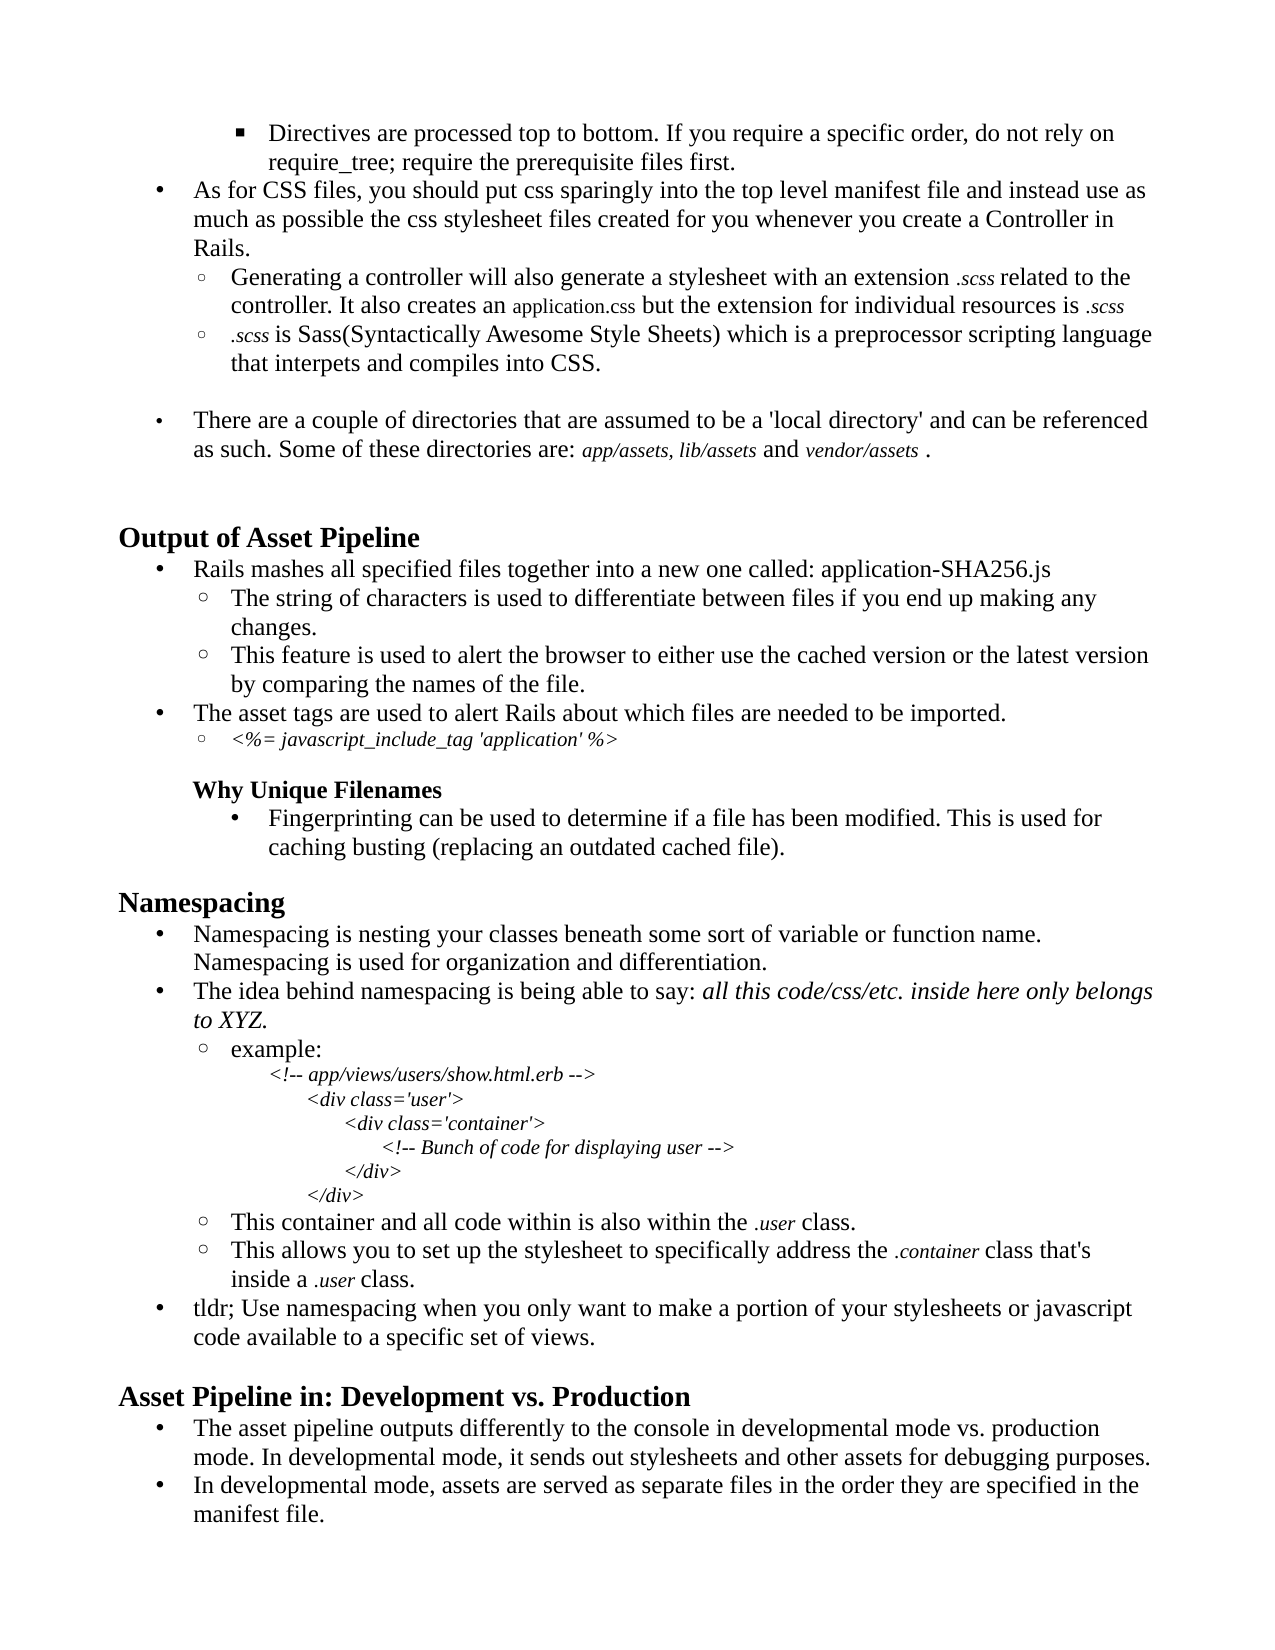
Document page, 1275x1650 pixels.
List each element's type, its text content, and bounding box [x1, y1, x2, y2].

list example: [193, 1034, 1157, 1062]
text Why Unique Filenames [118, 775, 1157, 803]
list Directives are processed top to bottom. If you require a specific order, do not rely on require_tree; require the prerequisite files first. [231, 118, 1157, 176]
list In developmental mode, assets are served as separate files in the order they are specified in the manifest file. [156, 1470, 1157, 1528]
list The asset pipeline outputs differently to the console in developmental mode vs. production mode. In developmental mode, it sends out stylesheets and other assets for debugging purposes. [156, 1413, 1157, 1470]
list </div> [306, 1159, 1157, 1183]
list <!-- Bunch of code for displaying user --> [343, 1134, 1157, 1159]
text Namespacing [118, 885, 1157, 919]
list <div class='container'> [306, 1111, 1157, 1134]
list </div> [268, 1183, 1157, 1207]
list This allows you to set up the stylesheet to specifically address the .container class that's inside a .user class. [193, 1236, 1157, 1293]
list The idea behind namespacing is being able to say: all this code/css/etc. inside here only belongs to XYZ. [156, 976, 1157, 1034]
text Output of Asset Pipeline [118, 521, 1157, 554]
list <div class='user'> [268, 1086, 1157, 1111]
list The asset tags are used to alert Rails about which files are needed to be imported. [156, 698, 1157, 727]
text Asset Pipeline in: Development vs. Production [118, 1379, 1157, 1413]
list <%= javascript_include_tag 'application' %> [193, 727, 1157, 751]
list Fingerprinting can be used to determine if a file has been modified. This is used for caching busting (replacing an outdated cached file). [231, 803, 1157, 861]
list Rails mashes all specified files together into a new one called: application-SHA256.js [156, 554, 1157, 583]
list <!-- app/views/users/show.html.erb --> [231, 1062, 1157, 1086]
list The string of characters is used to differentiate between files if you end up making any changes. [193, 583, 1157, 640]
list Generating a controller will also generate a stylesheet with an extension .scss related to the controller. It also creates an application.css but the extension for individual resources is .scss [193, 262, 1157, 319]
list tldr; Use namespacing when you only want to make a portion of your stylesheets or javascript code available to a specific set of views. [156, 1293, 1157, 1351]
list Namespacing is nesting your classes beneath some sort of variable or function name. Namespacing is used for organization and differentiation. [156, 919, 1157, 976]
list As for CSS files, you should put css sparingly into the top level manifest file and instead use as much as possible the css stylesheet files created for you whenever you create a Controller in Rails. [156, 176, 1157, 262]
list .scss is Sass(Syntactically Awesome Style Sheets) which is a preprocessor scripting language that interpets and compiles into CSS. [193, 319, 1157, 377]
list This container and all code within is also within the .user class. [193, 1207, 1157, 1236]
list This feature is used to alert the browser to either use the cached version or the latest version by comparing the names of the file. [193, 640, 1157, 698]
list There are a couple of directories that are assumed to be a 'local directory' and can be referenced as such. Some of these directories are: app/assets, lib/assets and vendor/assets . [156, 406, 1157, 463]
